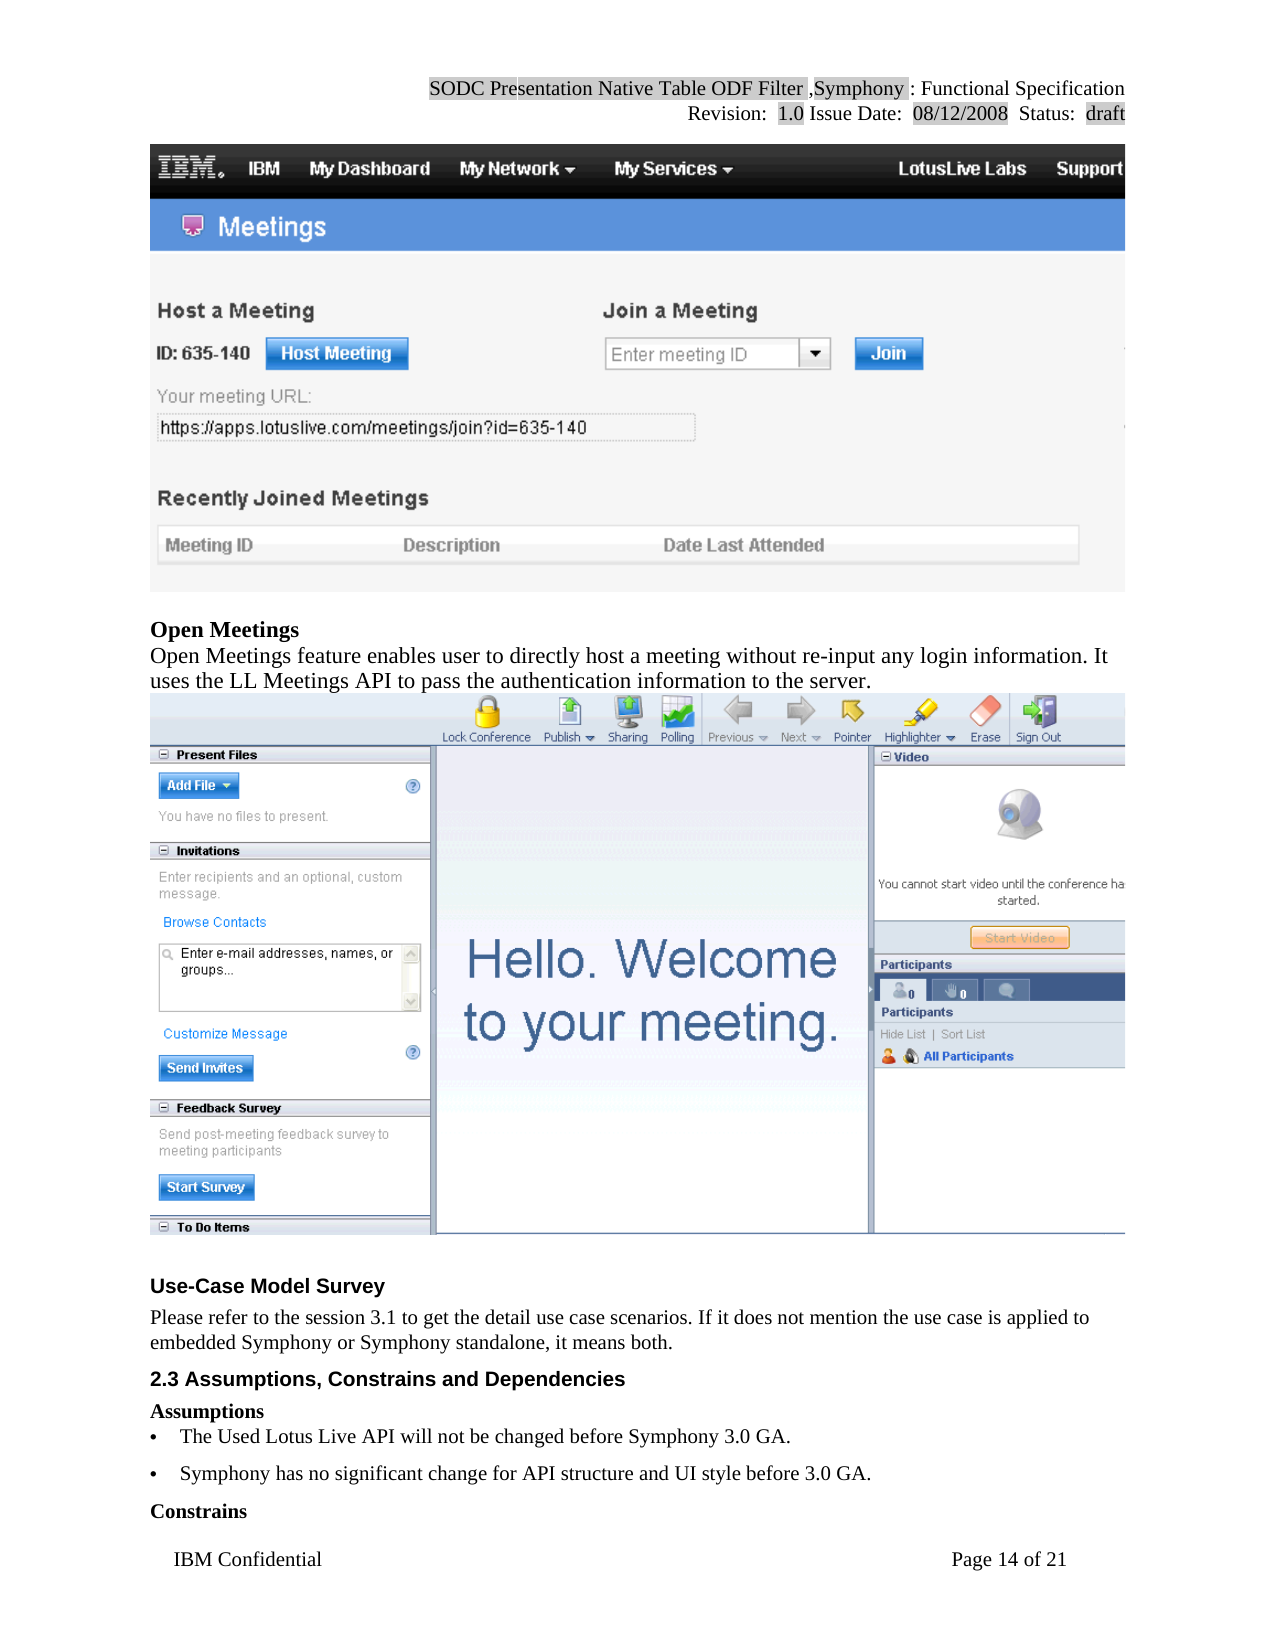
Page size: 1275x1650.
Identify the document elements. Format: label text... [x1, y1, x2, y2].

subtitle Open Meetings [150, 617, 1125, 643]
text Constrains [150, 1498, 1125, 1523]
text Please refer to the session 3.1 to get the detail use case scenarios. If it does not mention the use case is applied to embedded Symphony or Symphony standalone, it means both. [150, 1304, 1125, 1354]
list Symphony has no significant change for API structure and UI style before 3.0 GA. [150, 1460, 1125, 1485]
subtitle Open Meetings feature enables user to directly host a meeting without re-input any login information. It uses the LL Meetings API to pass the authentication information to the server. [150, 643, 1125, 693]
picture [150, 693, 1125, 1235]
list The Used Lotus Live API will not be changed before Symphony 3.0 GA. [150, 1423, 1125, 1448]
text Assumptions [150, 1398, 1125, 1423]
subtitle 2.3 Assumptions, Constrains and Dependencies [150, 1366, 1125, 1391]
subtitle Use-Case Model Survey [150, 1273, 1125, 1298]
picture [150, 144, 1125, 592]
